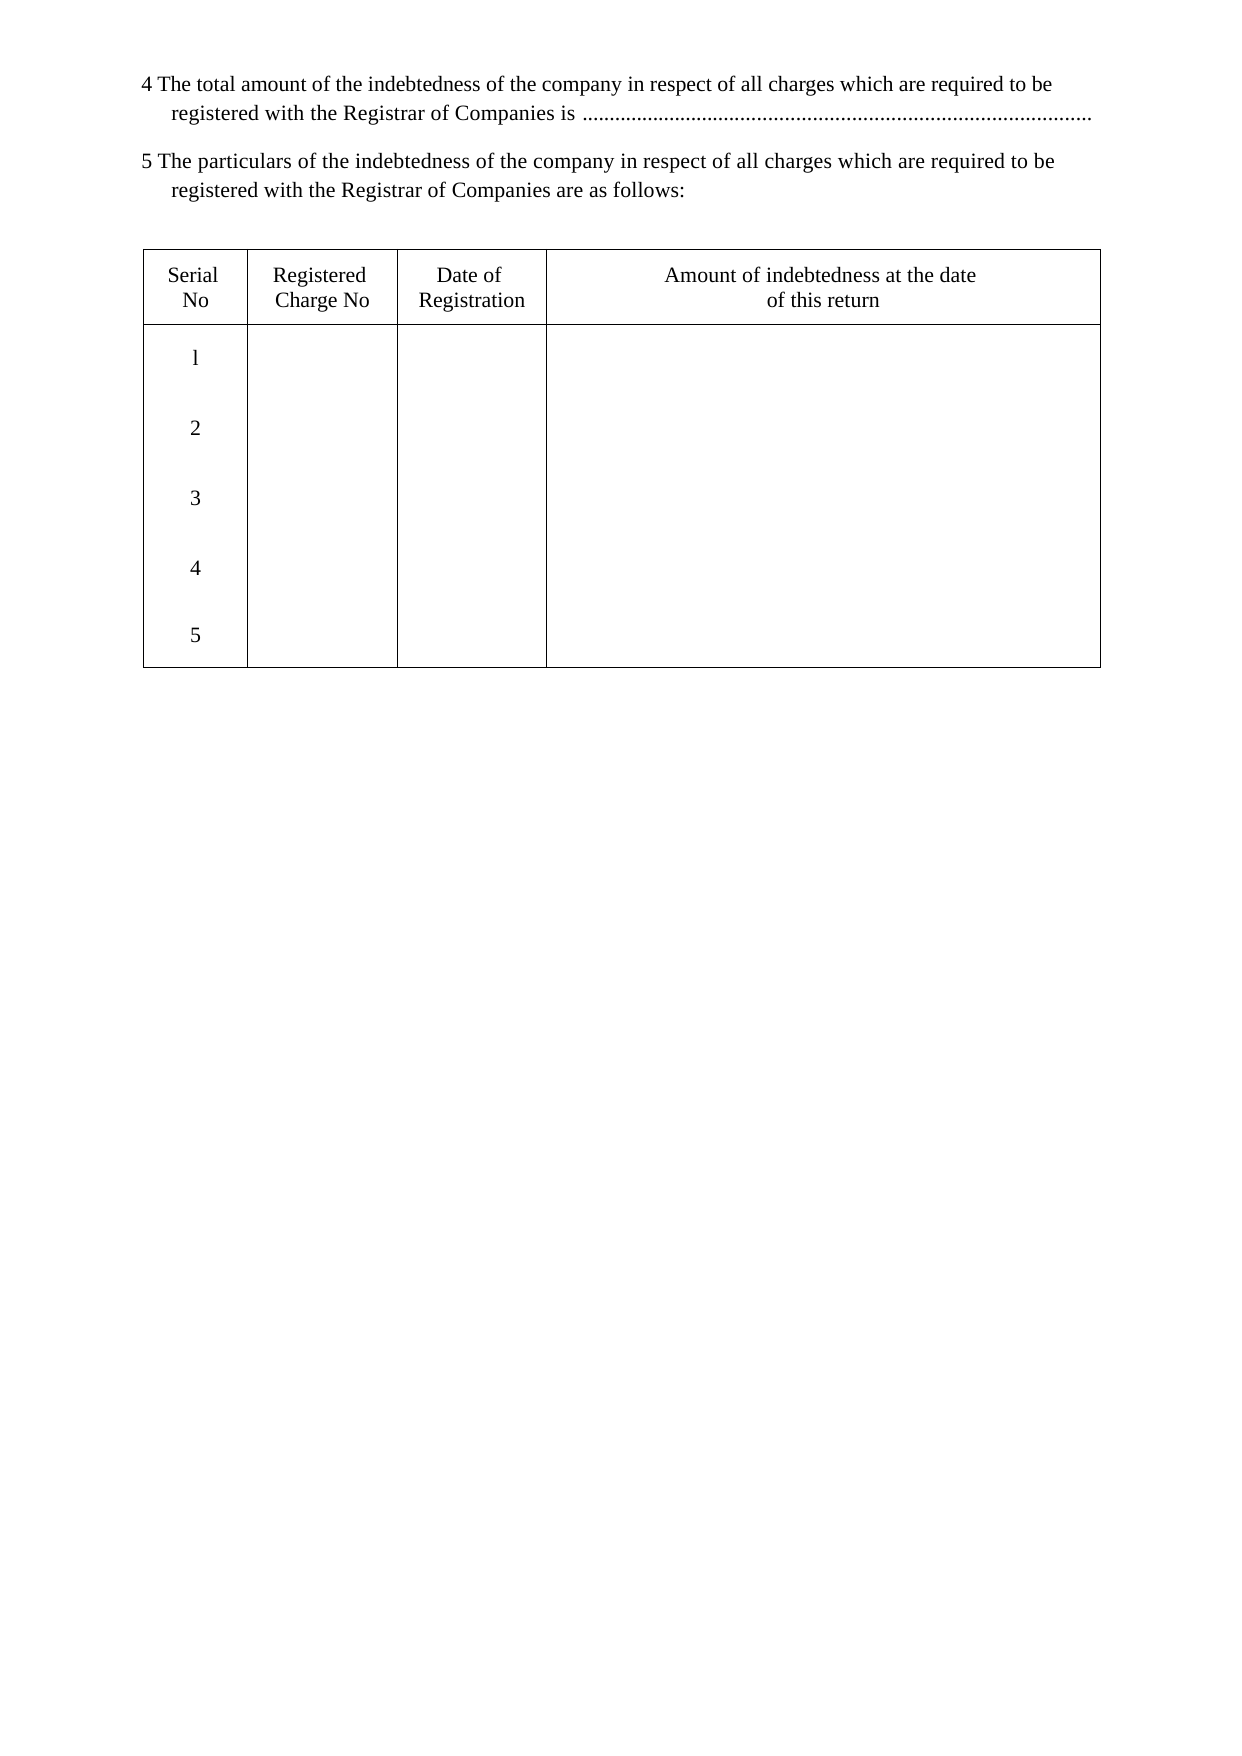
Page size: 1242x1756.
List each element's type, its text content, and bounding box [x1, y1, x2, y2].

table_cell [248, 325, 397, 667]
table_header Registered Charge No [248, 250, 397, 324]
table_header Amount of indebtedness at the date of this return [547, 250, 1100, 324]
text 5 The particulars of the indebtedness of the company in respect of all charges which are required to be registered with the Registrar of Companies are as follows: [141, 148, 1108, 202]
text 4 The total amount of the indebtedness of the company in respect of all charges which are required to be registered with the Registrar of Companies is [141, 71, 1108, 125]
table_cell l 2 3 4 5 [144, 325, 247, 667]
table_header Date of Registration [398, 250, 546, 324]
table_header Serial No [144, 250, 247, 324]
table_cell [547, 325, 1100, 667]
table_cell [398, 325, 546, 667]
